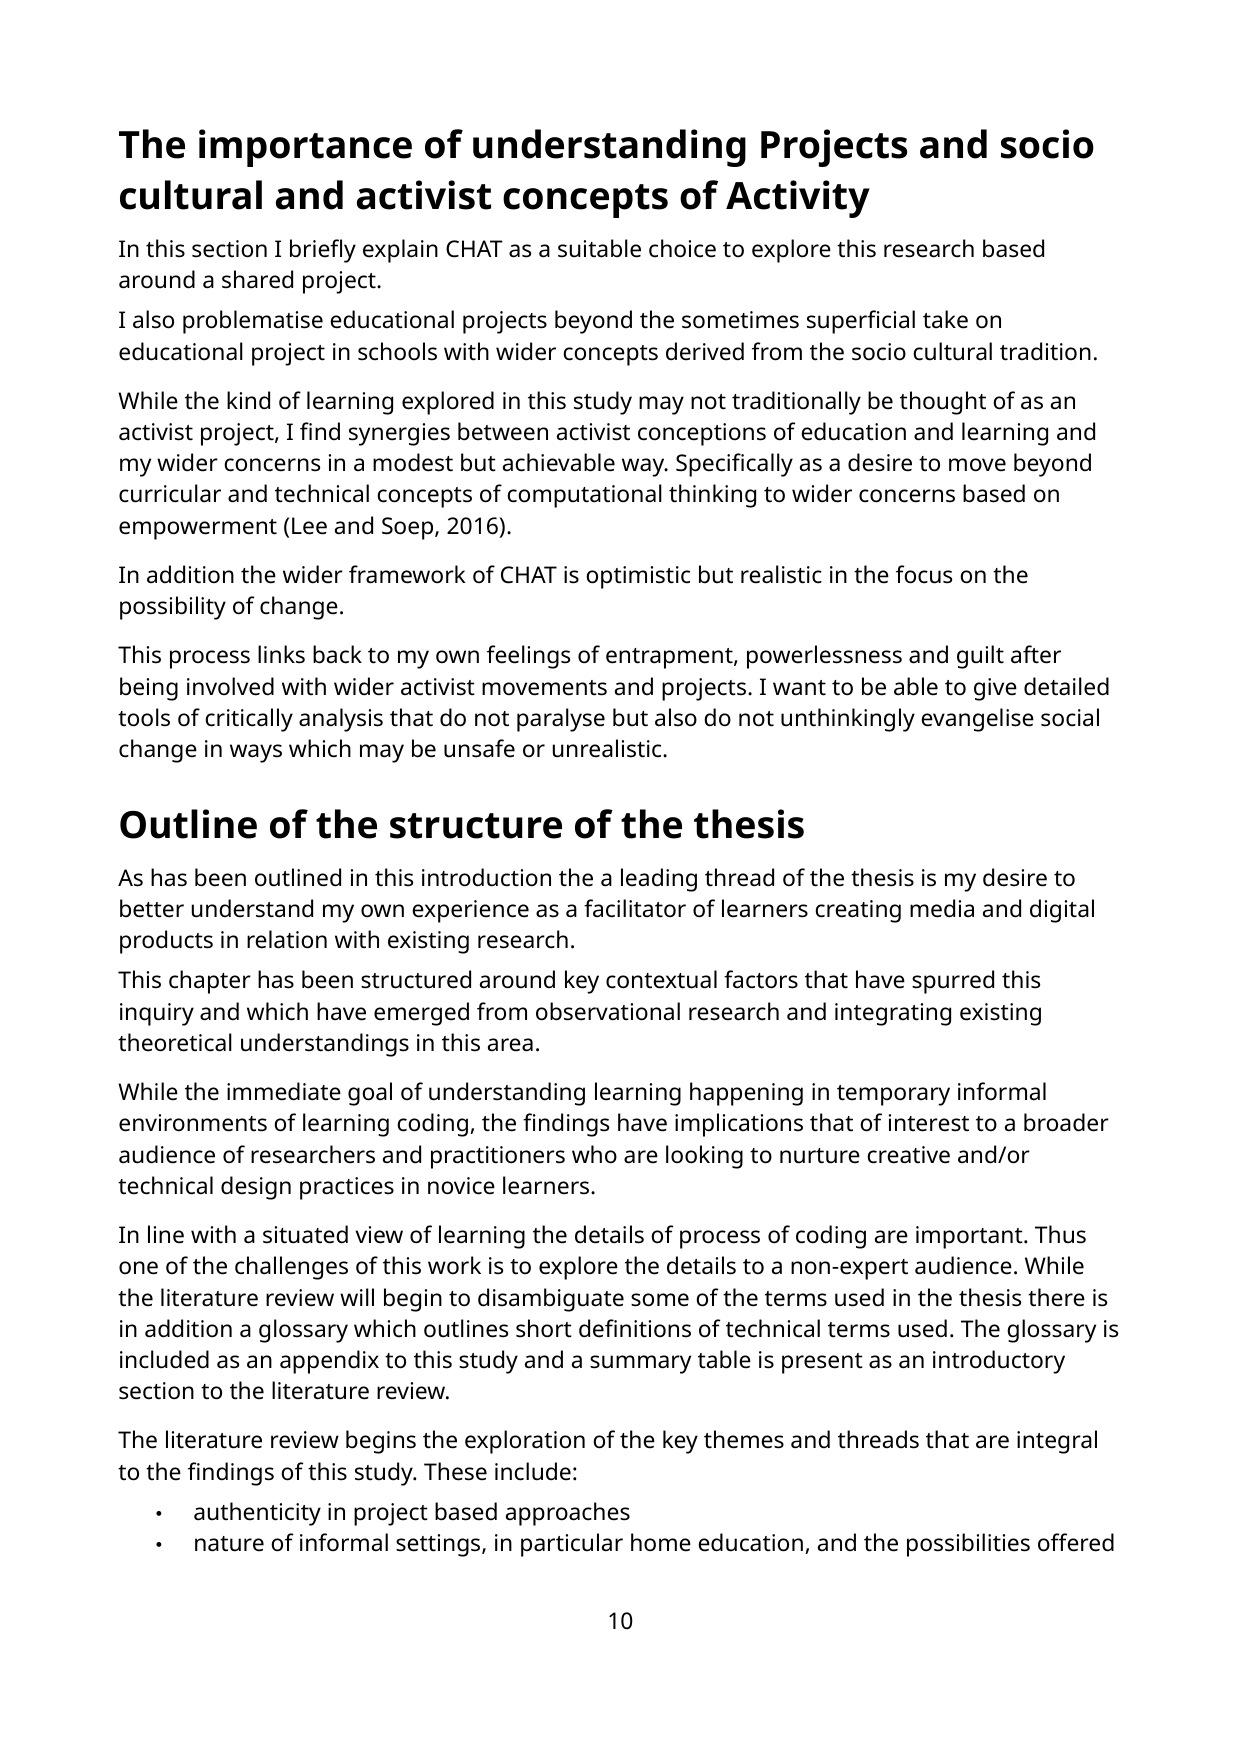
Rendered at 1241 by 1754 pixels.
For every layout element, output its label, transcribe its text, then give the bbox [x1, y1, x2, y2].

text As has been outlined in this introduction the a leading thread of the thesis is my desire to better understand my own experience as a facilitator of learners creating media and digital products in relation with existing research. [118, 862, 1122, 955]
text In this section I briefly explain CHAT as a suitable choice to explore this research based around a shared project. [118, 233, 1122, 295]
text I also problematise educational projects beyond the sometimes superficial take on educational project in schools with wider concepts derived from the socio cultural tradition. [118, 304, 1122, 367]
text While the immediate goal of understanding learning happening in temporary informal environments of learning coding, the findings have implications that of interest to a broader audience of researchers and practitioners who are looking to nurture creative and/or technical design practices in novice learners. [118, 1076, 1122, 1201]
text While the kind of learning explored in this study may not traditionally be thought of as an activist project, I find synergies between activist conceptions of education and learning and my wider concerns in a modest but achievable way. Specifically as a desire to move beyond curricular and technical concepts of computational thinking to wider concerns based on empowerment (Lee and Soep, 2016). [118, 384, 1122, 541]
text In line with a situated view of learning the details of process of coding are important. Thus one of the challenges of this work is to explore the details to a non-expert audience. While the literature review will begin to disambiguate some of the terms used in the thesis there is in addition a glossary which outlines short definitions of technical terms used. The glossary is included as an appendix to this study and a summary table is present as an introductory section to the literature review. [118, 1219, 1122, 1406]
text This chapter has been structured around key contextual factors that have spurred this inquiry and which have emerged from observational research and integrating existing theoretical understandings in this area. [118, 964, 1122, 1058]
list authenticity in project based approaches [156, 1496, 1122, 1527]
subtitle Outline of the structure of the thesis [118, 798, 1122, 849]
text In addition the wider framework of CHAT is optimistic but realistic in the focus on the possibility of change. [118, 559, 1122, 621]
text The literature review begins the exploration of the key themes and threads that are integral to the findings of this study. These include: [118, 1424, 1122, 1487]
subtitle The importance of understanding Projects and socio cultural and activist concepts of Activity [118, 118, 1122, 220]
text This process links back to my own feelings of entrapment, powerlessness and guilt after being involved with wider activist movements and projects. I want to be able to give detailed tools of critically analysis that do not paralyse but also do not unthinkingly evangelise social change in ways which may be unsafe or unrealistic. [118, 639, 1122, 764]
list nature of informal settings, in particular home education, and the possibilities offered [156, 1527, 1122, 1558]
